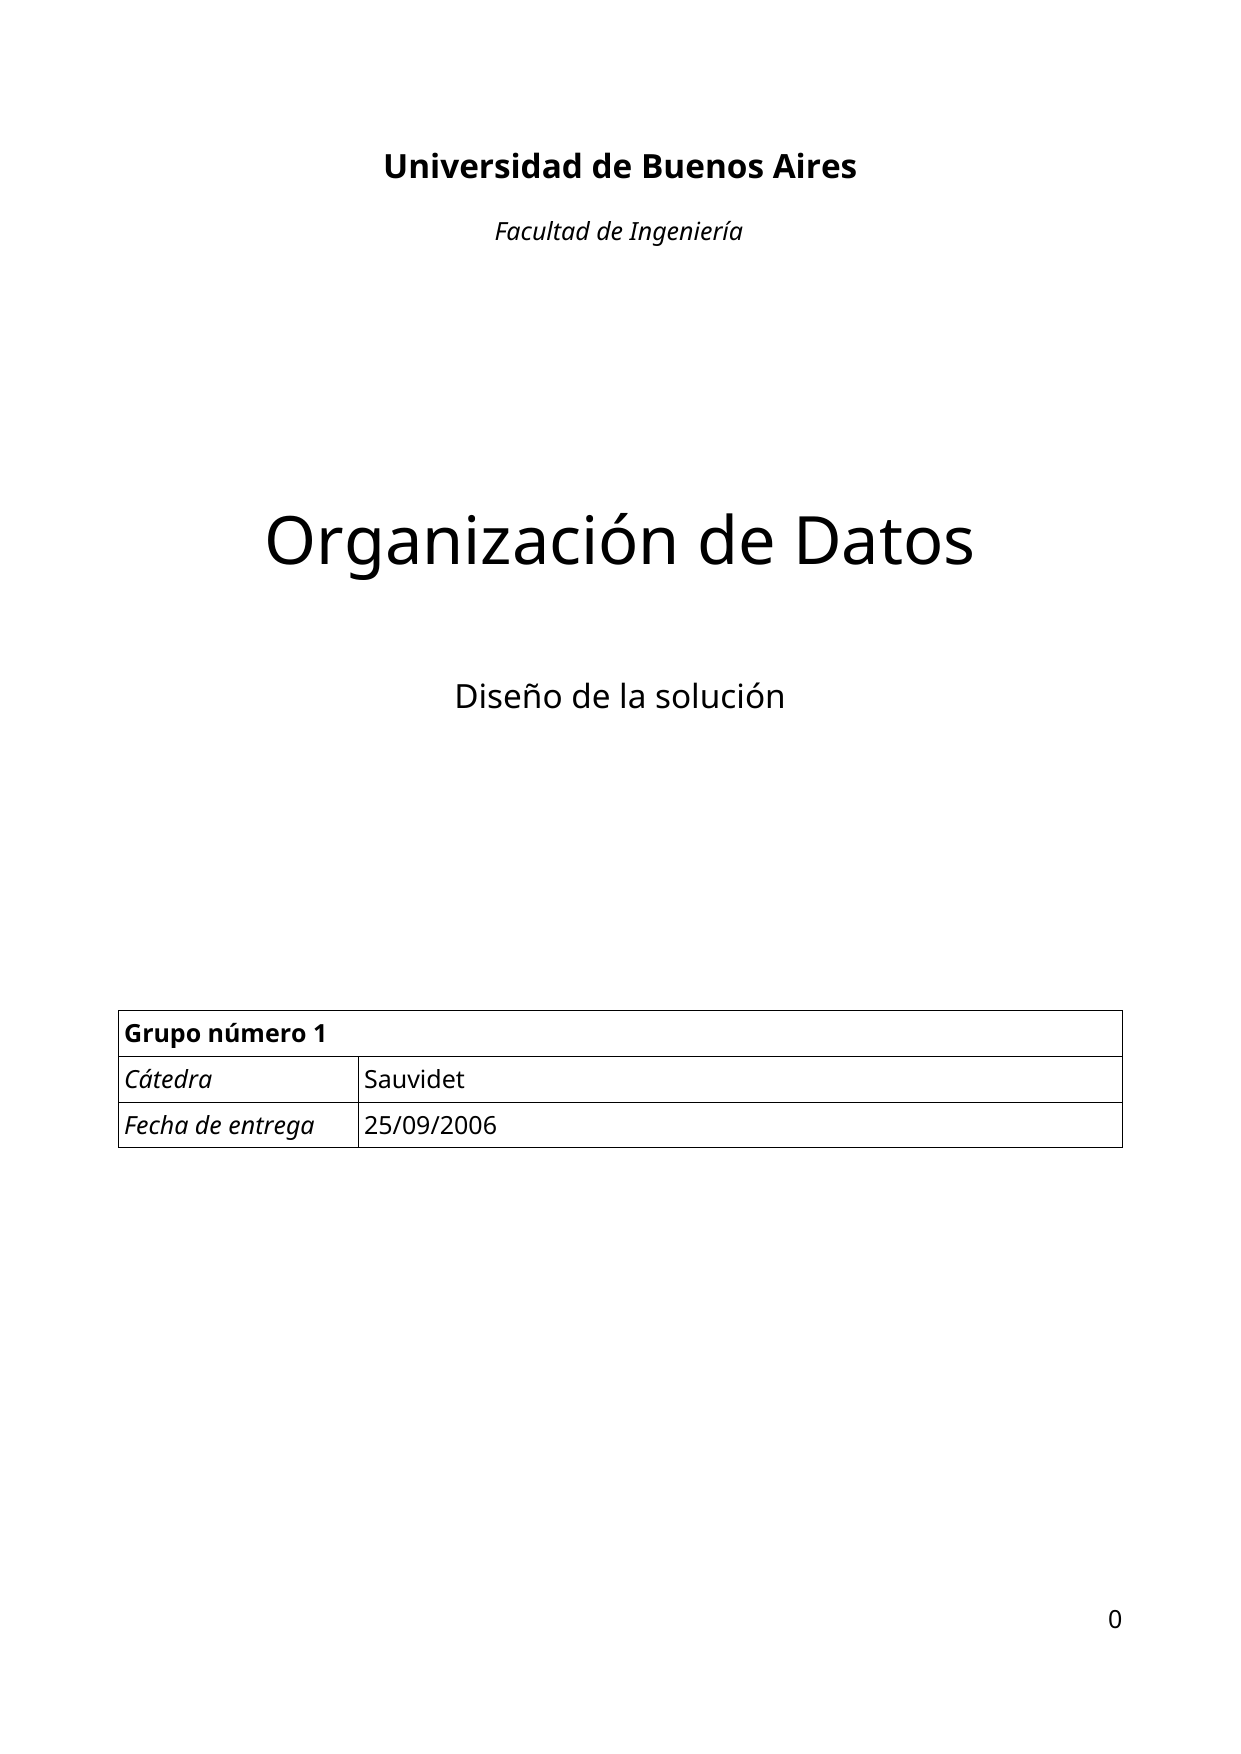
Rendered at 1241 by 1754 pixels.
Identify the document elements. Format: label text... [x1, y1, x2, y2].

table_cell Sauvidet [359, 1057, 1122, 1102]
table_cell Fecha de entrega [119, 1103, 358, 1147]
table_cell 25/09/2006 [359, 1103, 1122, 1147]
text Facultad de Ingeniería [118, 213, 1122, 248]
text Organización de Datos [118, 493, 1122, 584]
table_cell Cátedra [119, 1057, 358, 1102]
text Diseño de la solución [118, 673, 1122, 719]
subtitle Universidad de Buenos Aires [118, 143, 1122, 188]
table_header Grupo número 1 [119, 1011, 1122, 1056]
